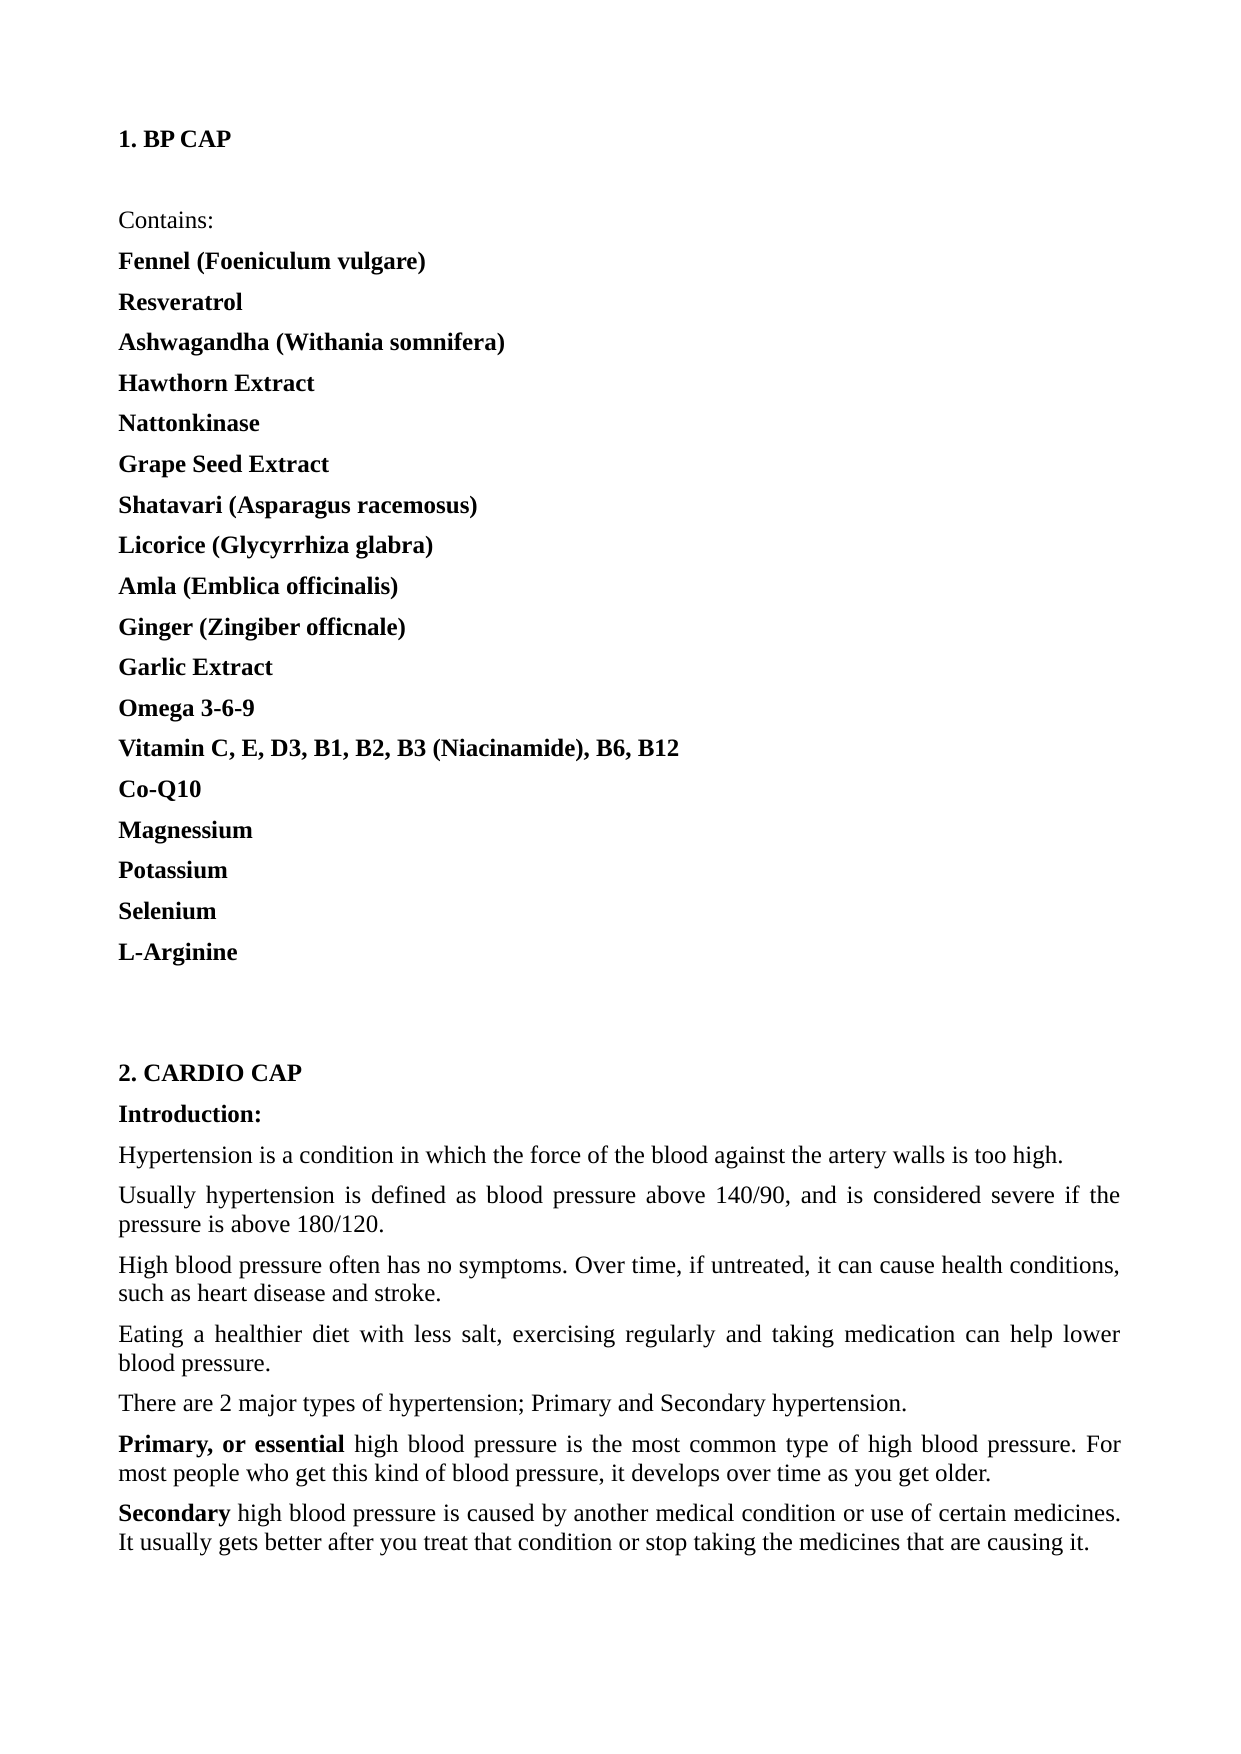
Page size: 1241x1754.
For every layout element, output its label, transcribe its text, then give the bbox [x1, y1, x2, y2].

text Nattonkinase [118, 408, 1122, 437]
text Magnessium [118, 815, 1122, 843]
text Introduction: [118, 1099, 1122, 1128]
text Vitamin C, E, D3, B1, B2, B3 (Niacinamide), B6, B12 [118, 733, 1122, 762]
text Eating a healthier diet with less salt, exercising regularly and taking medication can help lower blood pressure. [118, 1319, 1122, 1377]
text Hypertension is a condition in which the force of the blood against the artery walls is too high. [118, 1140, 1122, 1168]
text Grape Seed Extract [118, 449, 1122, 478]
text Shatavari (Asparagus racemosus) [118, 490, 1122, 518]
text High blood pressure often has no symptoms. Over time, if untreated, it can cause health conditions, such as heart disease and stroke. [118, 1250, 1122, 1307]
text Licorice (Glycyrrhiza glabra) [118, 530, 1122, 559]
text Hawthorn Extract [118, 368, 1122, 397]
text Resveratrol [118, 287, 1122, 315]
text L-Arginine [118, 937, 1122, 965]
text Usually hypertension is defined as blood pressure above 140/90, and is considered severe if the pressure is above 180/120. [118, 1180, 1122, 1238]
text Amla (Emblica officinalis) [118, 571, 1122, 600]
text 1. BP CAP [118, 124, 1122, 153]
text Garlic Extract [118, 652, 1122, 681]
text Ashwagandha (Withania somnifera) [118, 327, 1122, 356]
text Contains: [118, 205, 1122, 234]
text Selenium [118, 896, 1122, 925]
text Ginger (Zingiber officnale) [118, 612, 1122, 640]
text Secondary high blood pressure is caused by another medical condition or use of certain medicines. It usually gets better after you treat that condition or stop taking the medicines that are causing it. [118, 1498, 1122, 1556]
text Omega 3-6-9 [118, 693, 1122, 722]
text Primary, or essential high blood pressure is the most common type of high blood pressure. For most people who get this kind of blood pressure, it develops over time as you get older. [118, 1429, 1122, 1487]
text Potassium [118, 855, 1122, 884]
text There are 2 major types of hypertension; Primary and Secondary hypertension. [118, 1388, 1122, 1417]
text Co-Q10 [118, 774, 1122, 803]
text 2. CARDIO CAP [118, 1058, 1122, 1087]
text Fennel (Foeniculum vulgare) [118, 246, 1122, 275]
